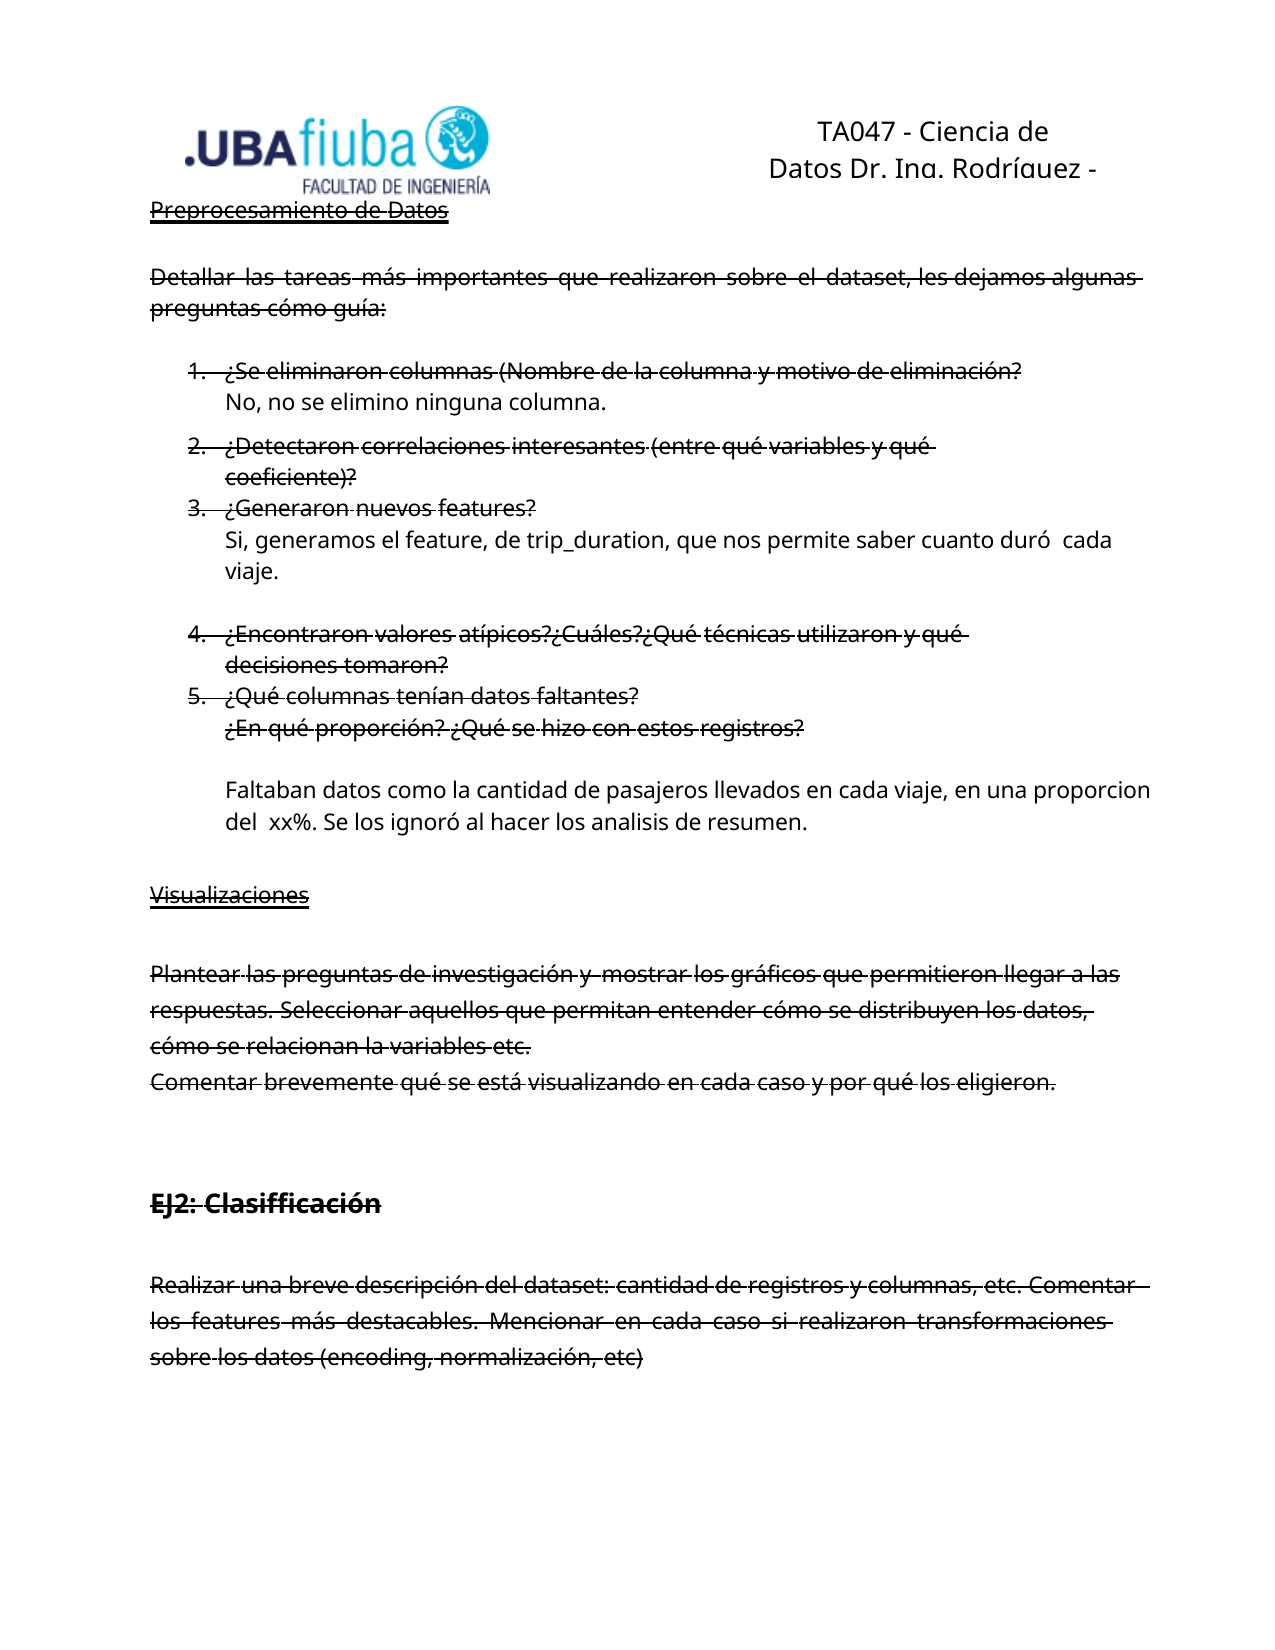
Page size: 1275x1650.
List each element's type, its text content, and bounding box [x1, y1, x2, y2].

subtitle EJ2: Clasifficación [150, 1184, 1162, 1221]
text Realizar una breve descripción del dataset: cantidad de registros y columnas, etc. Comentar los features más destacables. Mencionar en cada caso si realizaron transformaciones sobre los datos (encoding, normalización, etc) [150, 1269, 1162, 1372]
text ¿En qué proporción? ¿Qué se hizo con estos registros? [225, 712, 1162, 743]
list ¿Generaron nuevos features? [187, 492, 1162, 523]
list ¿Detectaron correlaciones interesantes (entre qué variables y qué coeﬁciente)? [187, 430, 975, 492]
text Faltaban datos como la cantidad de pasajeros llevados en cada viaje, en una proporcion del xx%. Se los ignoró al hacer los analisis de resumen. [225, 774, 1162, 837]
list ¿Encontraron valores atípicos?¿Cuáles?¿Qué técnicas utilizaron y qué decisiones tomaron? [187, 618, 1013, 680]
text Preprocesamiento de Datos [150, 194, 1162, 225]
picture [185, 105, 490, 194]
text Comentar brevemente qué se está visualizando en cada caso y por qué los eligieron. [150, 1066, 1162, 1097]
list ¿Qué columnas tenían datos faltantes? [187, 680, 1162, 711]
text Detallar las tareas más importantes que realizaron sobre el dataset, les dejamos algunas preguntas cómo guía: [150, 261, 1162, 323]
list No, no se elimino ninguna columna. [187, 386, 1162, 417]
text Plantear las preguntas de investigación y mostrar los gráﬁcos que permitieron llegar a las respuestas. Seleccionar aquellos que permitan entender cómo se distribuyen los datos, cómo se relacionan la variables etc. [150, 958, 1119, 1061]
list Si, generamos el feature, de trip_duration, que nos permite saber cuanto duró cada viaje. [187, 524, 1162, 586]
list ¿Se eliminaron columnas (Nombre de la columna y motivo de eliminación? [187, 354, 1162, 386]
text Visualizaciones [150, 879, 1162, 911]
